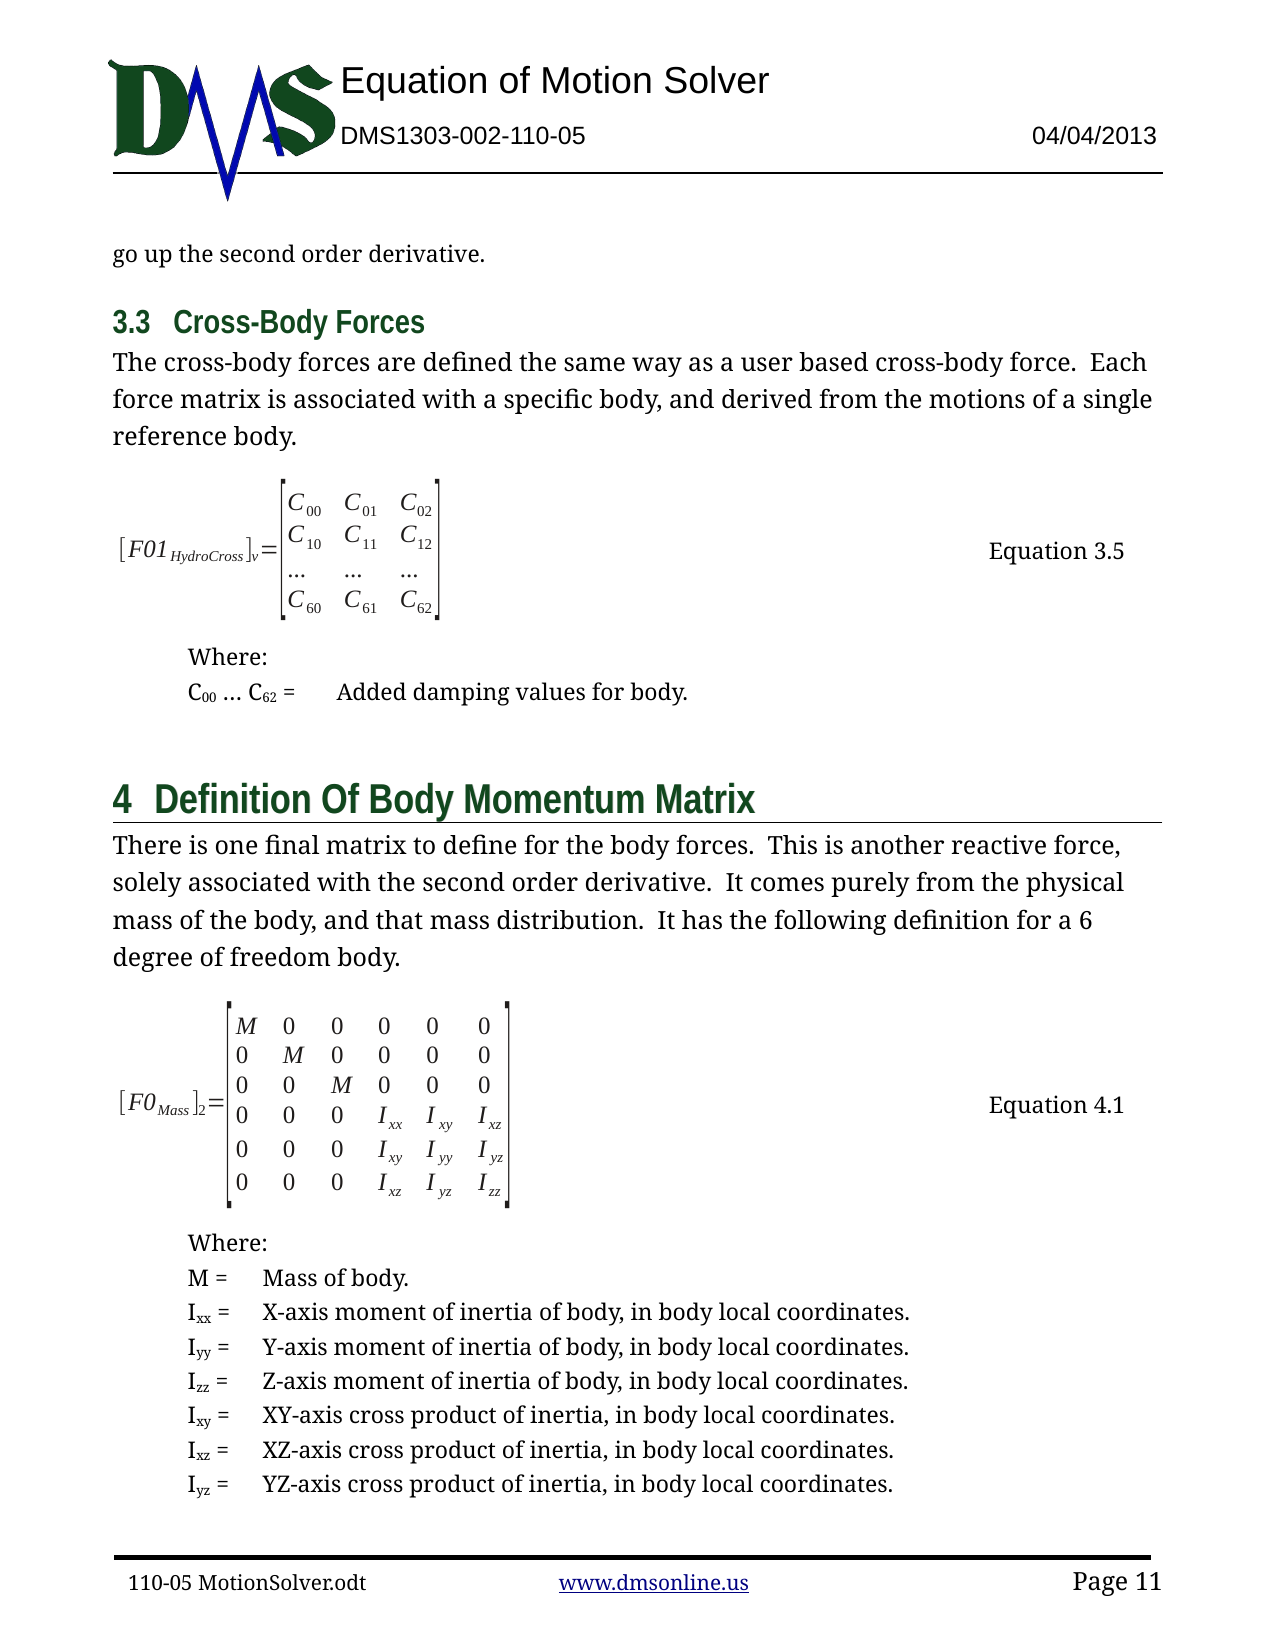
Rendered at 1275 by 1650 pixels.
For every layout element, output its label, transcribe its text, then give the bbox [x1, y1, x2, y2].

text Where: [187, 1227, 1162, 1259]
text Equation 3.5 [112, 479, 1162, 623]
text Iyz = YZ-axis cross product of inertia, in body local coordinates. [187, 1468, 1162, 1499]
picture [105, 56, 338, 204]
text M = Mass of body. [187, 1262, 1162, 1293]
text There is one final matrix to define for the body forces. This is another reactive force, solely associated with the second order derivative. It comes purely from the physical mass of the body, and that mass distribution. It has the following definition for a 6 degree of freedom body. [112, 828, 1162, 974]
text Ixz = XZ-axis cross product of inertia, in body local coordinates. [187, 1434, 1162, 1465]
text C00 … C62 = Added damping values for body. [187, 675, 1162, 707]
text Iyy = Y-axis moment of inertia of body, in body local coordinates. [187, 1331, 1162, 1362]
text Equation 4.1 [112, 1000, 1162, 1209]
text Where: [187, 641, 1162, 672]
text Ixx = X-axis moment of inertia of body, in body local coordinates. [187, 1296, 1162, 1327]
text Ixy = XY-axis cross product of inertia, in body local coordinates. [187, 1399, 1162, 1431]
subtitle Cross-Body Forces [112, 302, 1162, 341]
subtitle Definition of Body Momentum Matrix [112, 774, 1162, 823]
text Izz = Z-axis moment of inertia of body, in body local coordinates. [187, 1365, 1162, 1396]
text The cross-body forces are defined the same way as a user based cross-body force. Each force matrix is associated with a specific body, and derived from the motions of a single reference body. [112, 344, 1162, 453]
text go up the second order derivative. [112, 238, 1162, 269]
